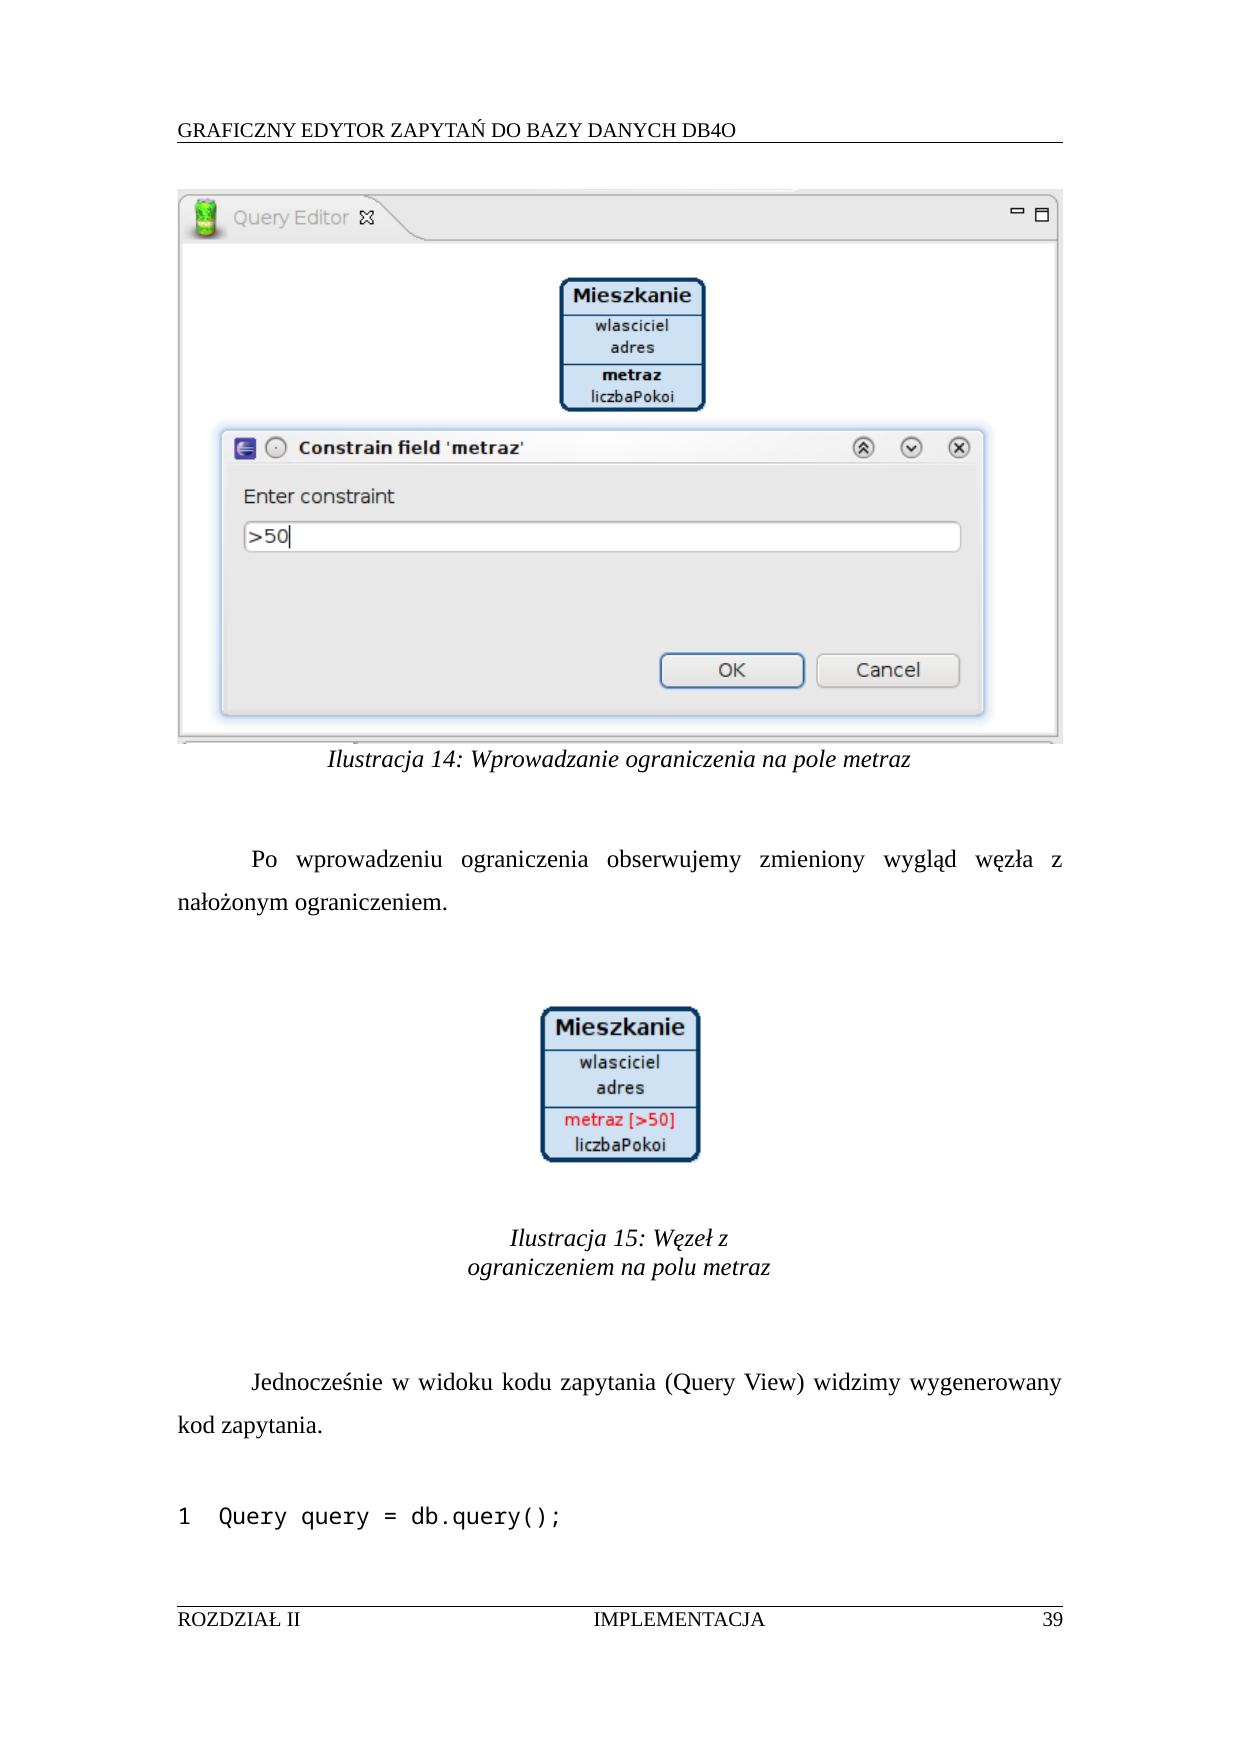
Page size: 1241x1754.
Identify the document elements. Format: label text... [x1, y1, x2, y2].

text Jednocześnie w widoku kodu zapytania (Query View) widzimy wygenerowany kod zapytania. [177, 1367, 1063, 1439]
text Po wprowadzeniu ograniczenia obserwujemy zmieniony wygląd węzła z nałożonym ograniczeniem. [177, 844, 1063, 916]
text 1 Query query = db.query(); [177, 1499, 1063, 1531]
picture [177, 189, 1064, 744]
text Ilustracja 14: Wprowadzanie ograniczenia na pole metraz [177, 744, 1063, 772]
picture [445, 967, 789, 1223]
text Ilustracja 15: Węzeł z ograniczeniem na polu metraz [445, 1011, 795, 1280]
